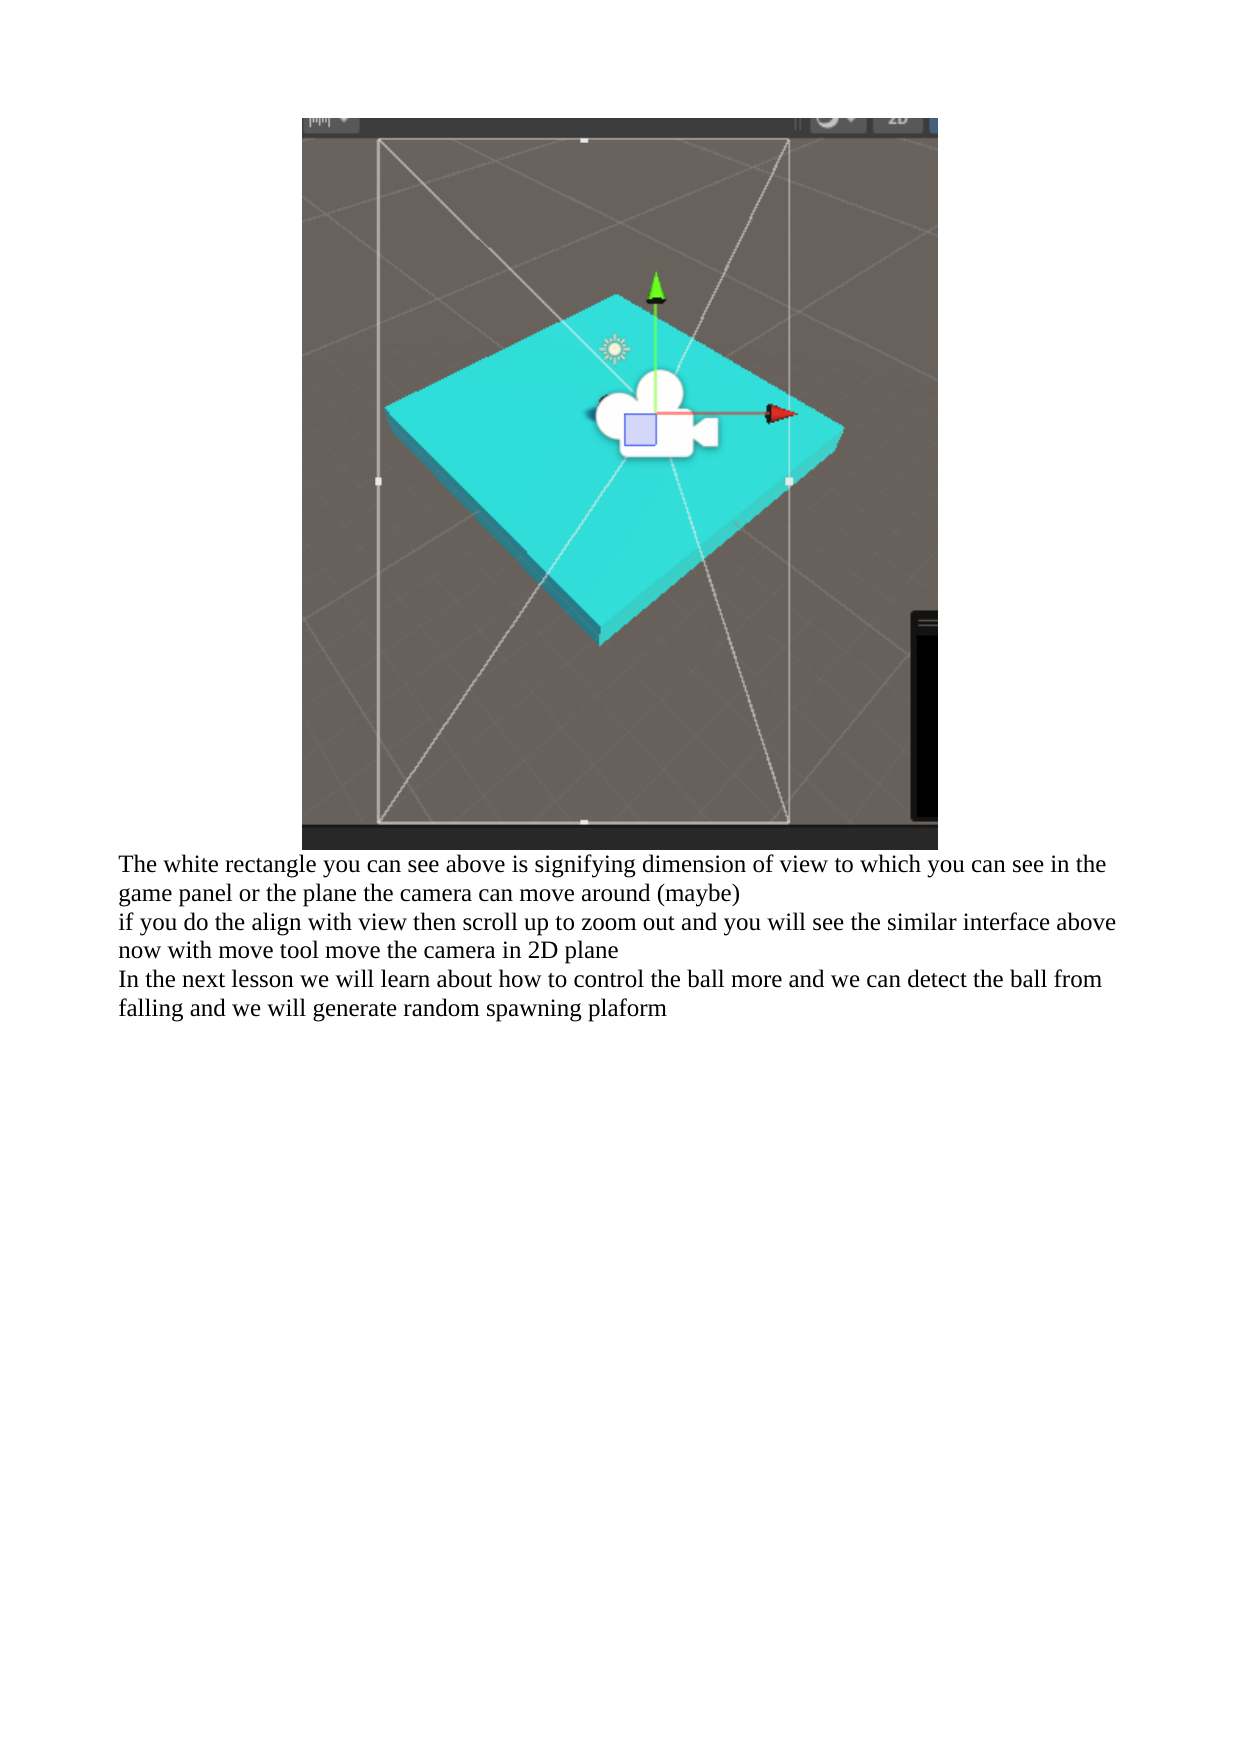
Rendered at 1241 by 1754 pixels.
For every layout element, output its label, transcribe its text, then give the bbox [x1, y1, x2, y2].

text In the next lesson we will learn about how to control the ball more and we can detect the ball from falling and we will generate random spawning plaform [118, 964, 1122, 1022]
text The white rectangle you can see above is signifying dimension of view to which you can see in the game panel or the plane the camera can move around (maybe) [118, 118, 1122, 907]
text if you do the align with view then scroll up to zoom out and you will see the similar interface above [118, 907, 1122, 936]
text now with move tool move the camera in 2D plane [118, 936, 1122, 964]
picture [302, 118, 938, 850]
